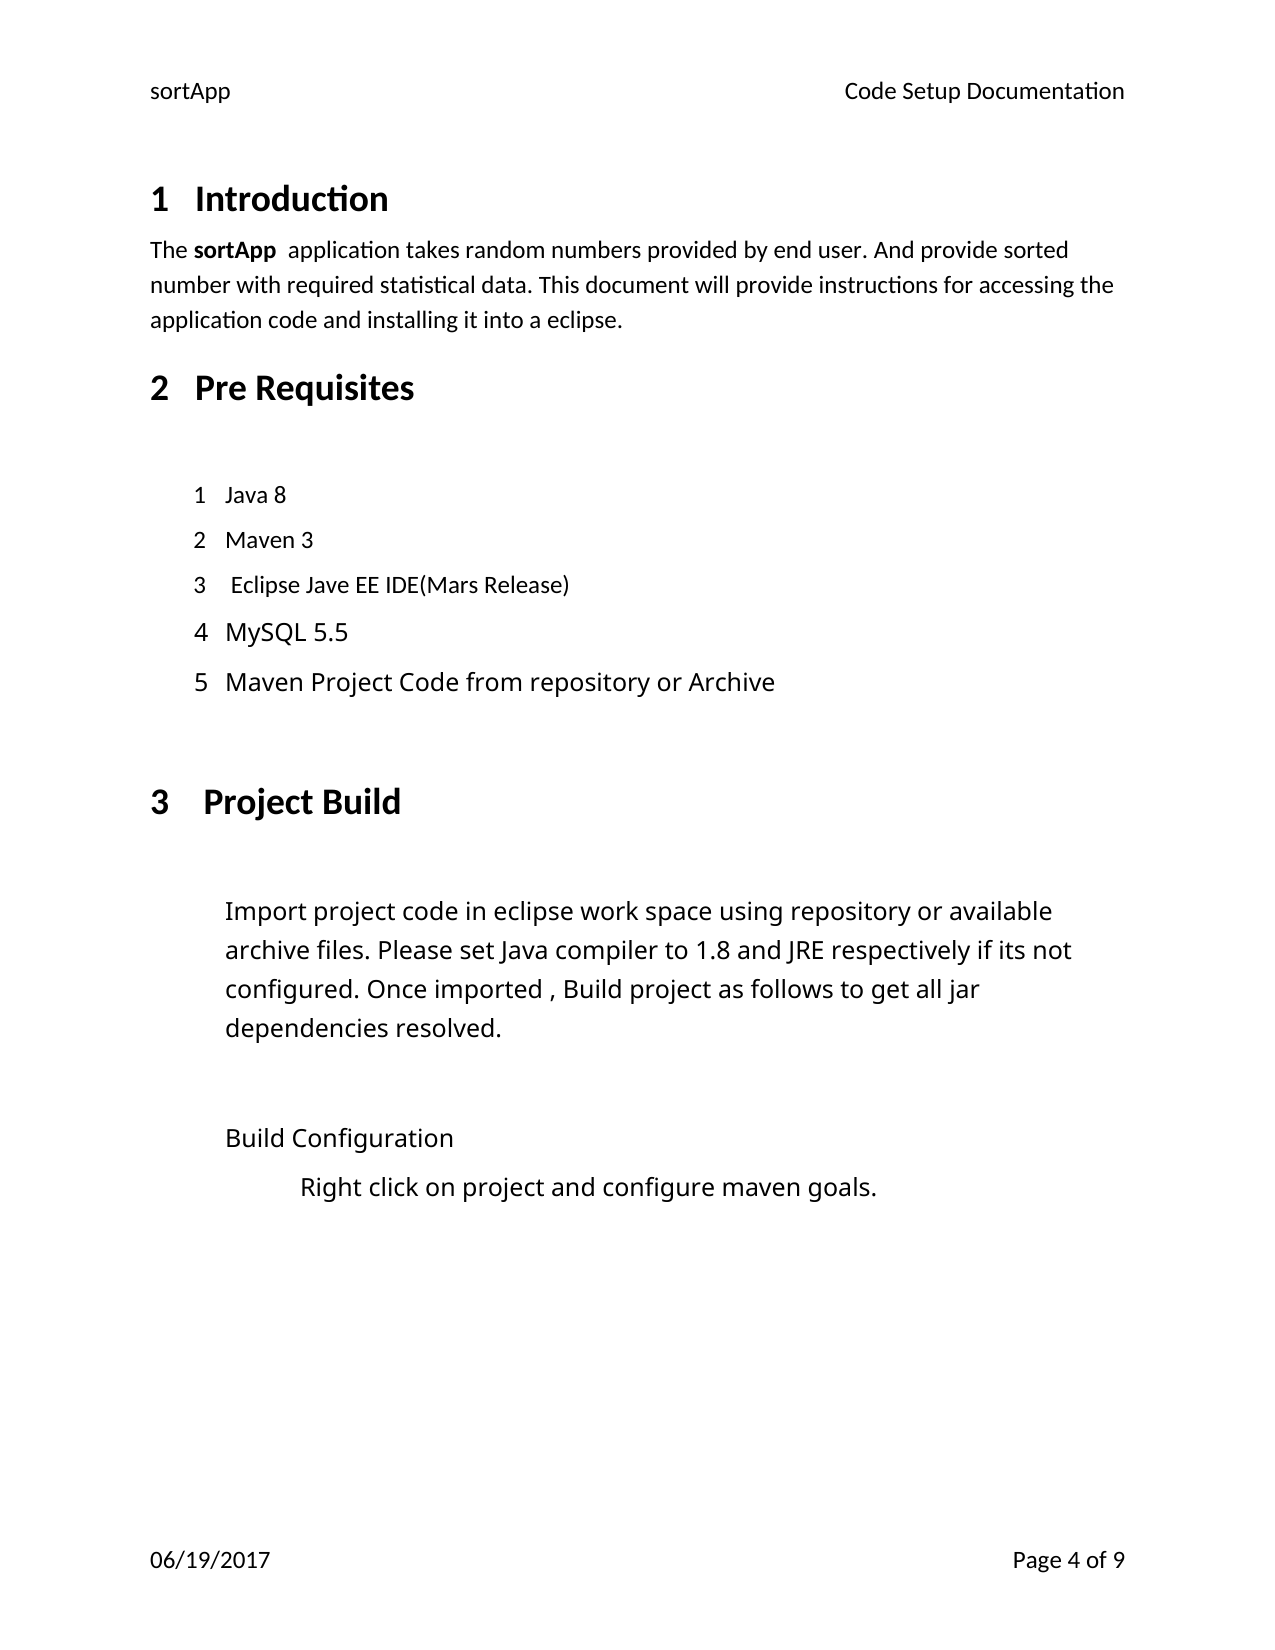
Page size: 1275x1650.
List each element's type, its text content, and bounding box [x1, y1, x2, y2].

subtitle Project Build [150, 778, 1125, 824]
subtitle Pre Requisites [150, 364, 1125, 410]
list Maven Project Code from repository or Archive [187, 664, 1125, 699]
list Build Configuration [187, 1120, 1125, 1154]
subtitle Introduction [150, 175, 1125, 221]
list Import project code in eclipse work space using repository or available archive files. Please set Java compiler to 1.8 and JRE respectively if its not configured. Once imported , Build project as follows to get all jar dependencies resolved. [187, 893, 1125, 1045]
list Java 8 [187, 479, 1125, 509]
list Maven 3 [187, 524, 1125, 555]
text Right click on project and configure maven goals. [150, 1170, 1125, 1204]
list Eclipse Jave EE IDE(Mars Release) [187, 569, 1125, 600]
list MySQL 5.5 [187, 615, 1125, 649]
text The sortApp application takes random numbers provided by end user. And provide sorted number with required statistical data. This document will provide instructions for accessing the application code and installing it into a eclipse. [150, 234, 1125, 334]
